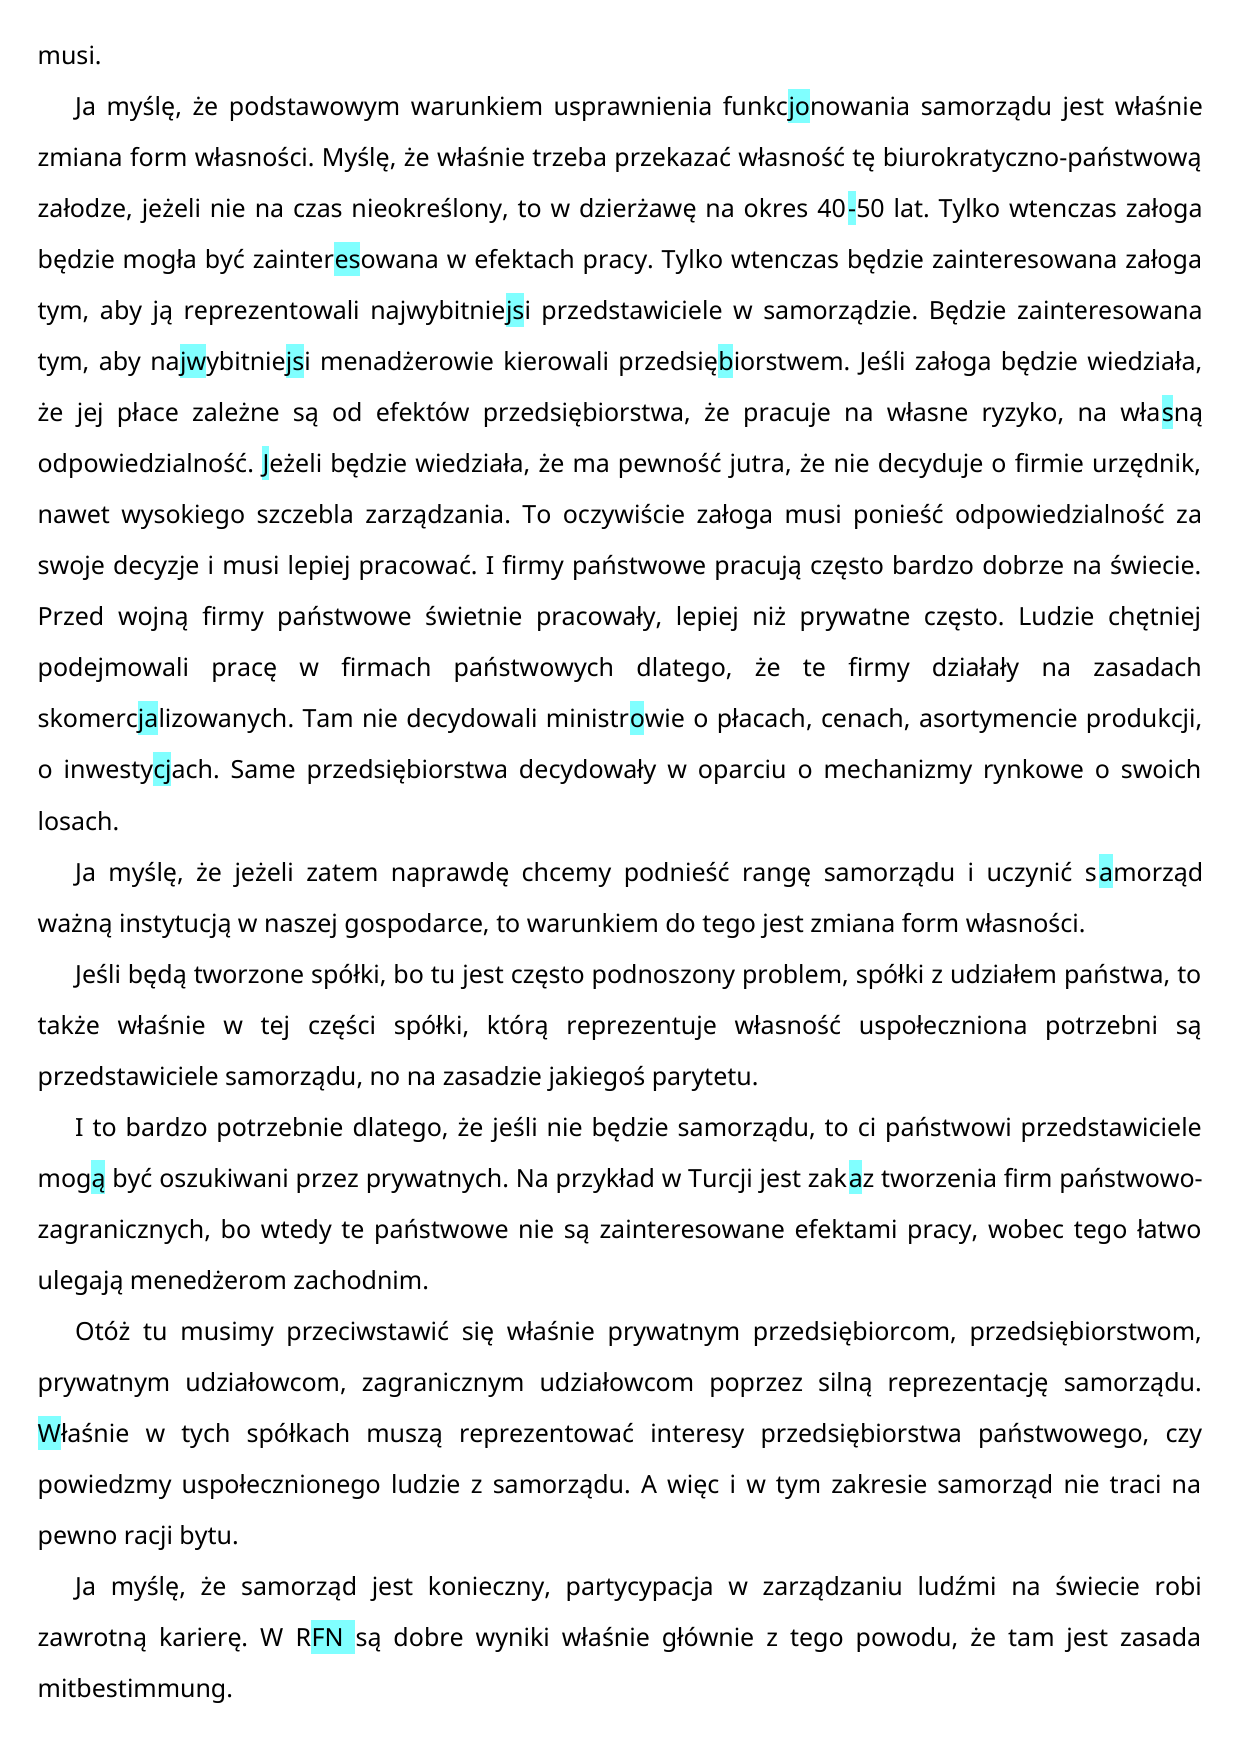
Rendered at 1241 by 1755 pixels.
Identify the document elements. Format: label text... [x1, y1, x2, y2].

text musi. [37, 37, 1203, 72]
text Jeśli będą tworzone spółki, bo tu jest często podnoszony problem, spółki z udziałem państwa, to także właśnie w tej części spółki, którą reprezentuje własność uspołeczniona potrzebni są przedstawiciele samorządu, no na zasadzie jakiegoś parytetu. [37, 956, 1203, 1092]
text Ja myślę, że podstawowym warunkiem usprawnienia funkcjonowania samorządu jest właśnie zmiana form własności. Myślę, że właśnie trzeba przekazać własność tę biurokratyczno-państwową załodze, jeżeli nie na czas nieokreślony, to w dzierżawę na okres 40-50 lat. Tylko wtenczas załoga będzie mogła być zainteresowana w efektach pracy. Tylko wtenczas będzie zainteresowana załoga tym, aby ją reprezentowali najwybitniejsi przedstawiciele w samorządzie. Będzie zainteresowana tym, aby najwybitniejsi menadżerowie kierowali przedsiębiorstwem. Jeśli załoga będzie wiedziała, że jej płace zależne są od efektów przedsiębiorstwa, że pracuje na własne ryzyko, na własną odpowiedzialność. Jeżeli będzie wiedziała, że ma pewność jutra, że nie decyduje o firmie urzędnik, nawet wysokiego szczebla zarządzania. To oczywiście załoga musi ponieść odpowiedzialność za swoje decyzje i musi lepiej pracować. I firmy państwowe pracują często bardzo dobrze na świecie. Przed wojną firmy państwowe świetnie pracowały, lepiej niż prywatne często. Ludzie chętniej podejmowali pracę w firmach państwowych dlatego, że te firmy działały na zasadach skomercjalizowanych. Tam nie decydowali ministrowie o płacach, cenach, asortymencie produkcji, o inwestycjach. Same przedsiębiorstwa decydowały w oparciu o mechanizmy rynkowe o swoich losach. [37, 88, 1203, 837]
text Otóż tu musimy przeciwstawić się właśnie prywatnym przedsiębiorcom, przedsiębiorstwom, prywatnym udziałowcom, zagranicznym udziałowcom poprzez silną reprezentację samorządu. Właśnie w tych spółkach muszą reprezentować interesy przedsiębiorstwa państwowego, czy powiedzmy uspołecznionego ludzie z samorządu. A więc i w tym zakresie samorząd nie traci na pewno racji bytu. [37, 1313, 1203, 1552]
text I to bardzo potrzebnie dlatego, że jeśli nie będzie samorządu, to ci państwowi przedstawiciele mogą być oszukiwani przez prywatnych. Na przykład w Turcji jest zakaz tworzenia firm państwowo-zagranicznych, bo wtedy te państwowe nie są zainteresowane efektami pracy, wobec tego łatwo ulegają menedżerom zachodnim. [37, 1109, 1203, 1297]
text Ja myślę, że jeżeli zatem naprawdę chcemy podnieść rangę samorządu i uczynić samorząd ważną instytucją w naszej gospodarce, to warunkiem do tego jest zmiana form własności. [37, 854, 1203, 939]
text Ja myślę, że samorząd jest konieczny, partycypacja w zarządzaniu ludźmi na świecie robi zawrotną karierę. W RFN są dobre wyniki właśnie głównie z tego powodu, że tam jest zasada mitbestimmung. [37, 1569, 1203, 1705]
